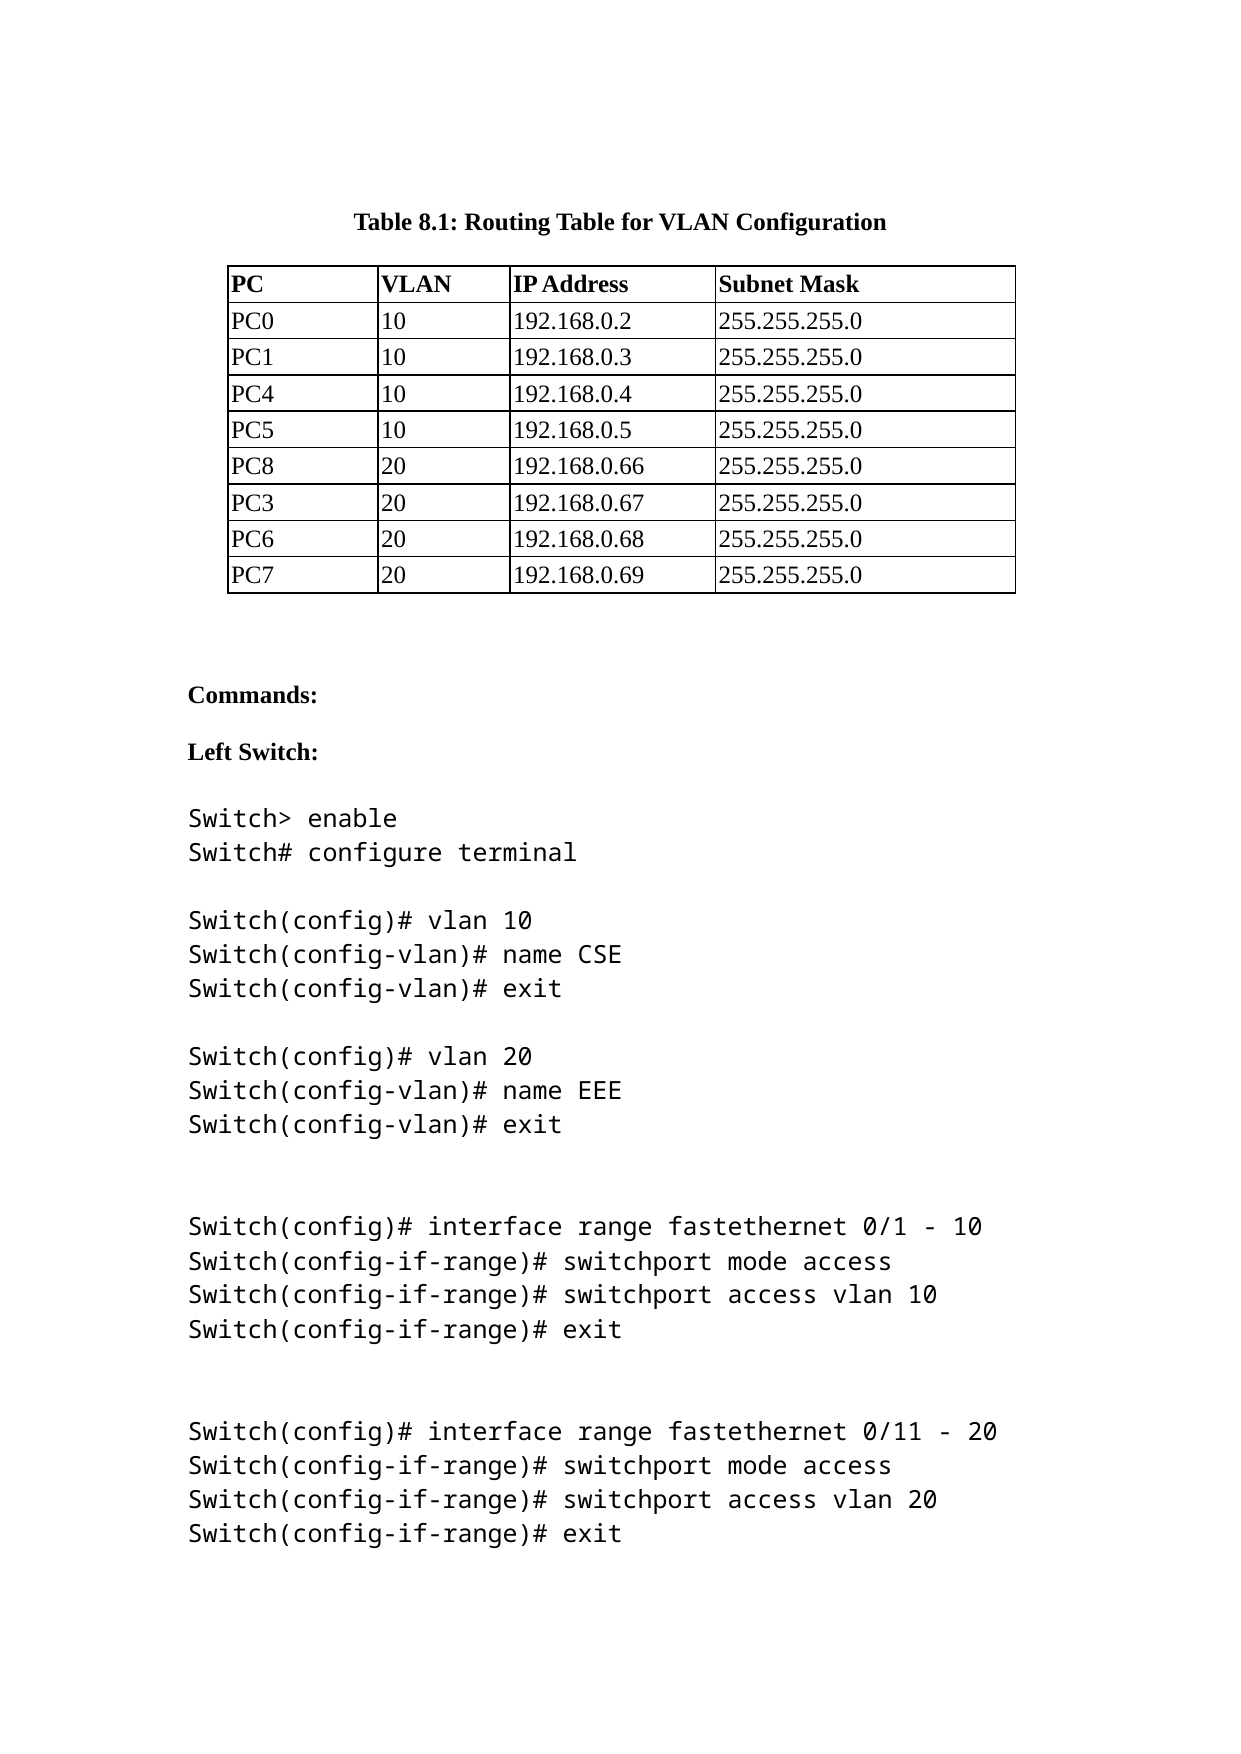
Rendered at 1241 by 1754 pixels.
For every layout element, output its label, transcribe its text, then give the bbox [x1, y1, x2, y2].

table_header PC [229, 267, 377, 301]
table_cell 10 [379, 339, 509, 374]
table_cell PC1 [229, 339, 377, 374]
table_cell 192.168.0.2 [511, 303, 715, 338]
table_cell 255.255.255.0 [716, 485, 1015, 519]
text Switch(config)# interface range fastethernet 0/1 - 10 Switch(config-if-range)# switchport mode access Switch(config-if-range)# switchport access vlan 10 Switch(config-if-range)# exit Switch(config)# interface range fastethernet 0/11 - 20 Switch(config-if-range)# switchport mode access Switch(config-if-range)# switchport access vlan 20 Switch(config-if-range)# exit [187, 1175, 1053, 1550]
table_cell 192.168.0.69 [511, 557, 715, 592]
table_cell PC8 [229, 448, 377, 483]
table_cell 192.168.0.4 [511, 376, 715, 410]
text Switch> enable Switch# configure terminal [187, 800, 1053, 868]
table_cell 10 [379, 303, 509, 338]
table_cell 20 [379, 557, 509, 592]
table_header VLAN [379, 267, 509, 301]
table_cell 20 [379, 485, 509, 519]
table_cell PC5 [229, 412, 377, 447]
table_cell 20 [379, 448, 509, 483]
table_cell 10 [379, 412, 509, 447]
table_cell 192.168.0.5 [511, 412, 715, 447]
table_cell PC0 [229, 303, 377, 338]
table_cell 255.255.255.0 [716, 557, 1015, 592]
table_cell 192.168.0.67 [511, 485, 715, 519]
table_cell PC6 [229, 521, 377, 556]
table_cell 255.255.255.0 [716, 339, 1015, 374]
table_cell 192.168.0.66 [511, 448, 715, 483]
text Left Switch: [187, 737, 1053, 766]
table_header Subnet Mask [716, 267, 1015, 301]
text Switch(config)# vlan 10 Switch(config-vlan)# name CSE Switch(config-vlan)# exit Switch(config)# vlan 20 Switch(config-vlan)# name EEE Switch(config-vlan)# exit [187, 902, 1053, 1141]
table_cell PC7 [229, 557, 377, 592]
table_cell 255.255.255.0 [716, 521, 1015, 556]
table_cell 255.255.255.0 [716, 412, 1015, 447]
table_cell 20 [379, 521, 509, 556]
text Commands: [187, 680, 1053, 709]
table_cell 192.168.0.68 [511, 521, 715, 556]
table_cell 255.255.255.0 [716, 376, 1015, 410]
table_cell PC4 [229, 376, 377, 410]
table_cell PC3 [229, 485, 377, 519]
table_cell 255.255.255.0 [716, 303, 1015, 338]
table_cell 255.255.255.0 [716, 448, 1015, 483]
text Table 8.1: Routing Table for VLAN Configuration [187, 207, 1053, 236]
table_cell 192.168.0.3 [511, 339, 715, 374]
table_header IP Address [511, 267, 715, 301]
table_cell 10 [379, 376, 509, 410]
